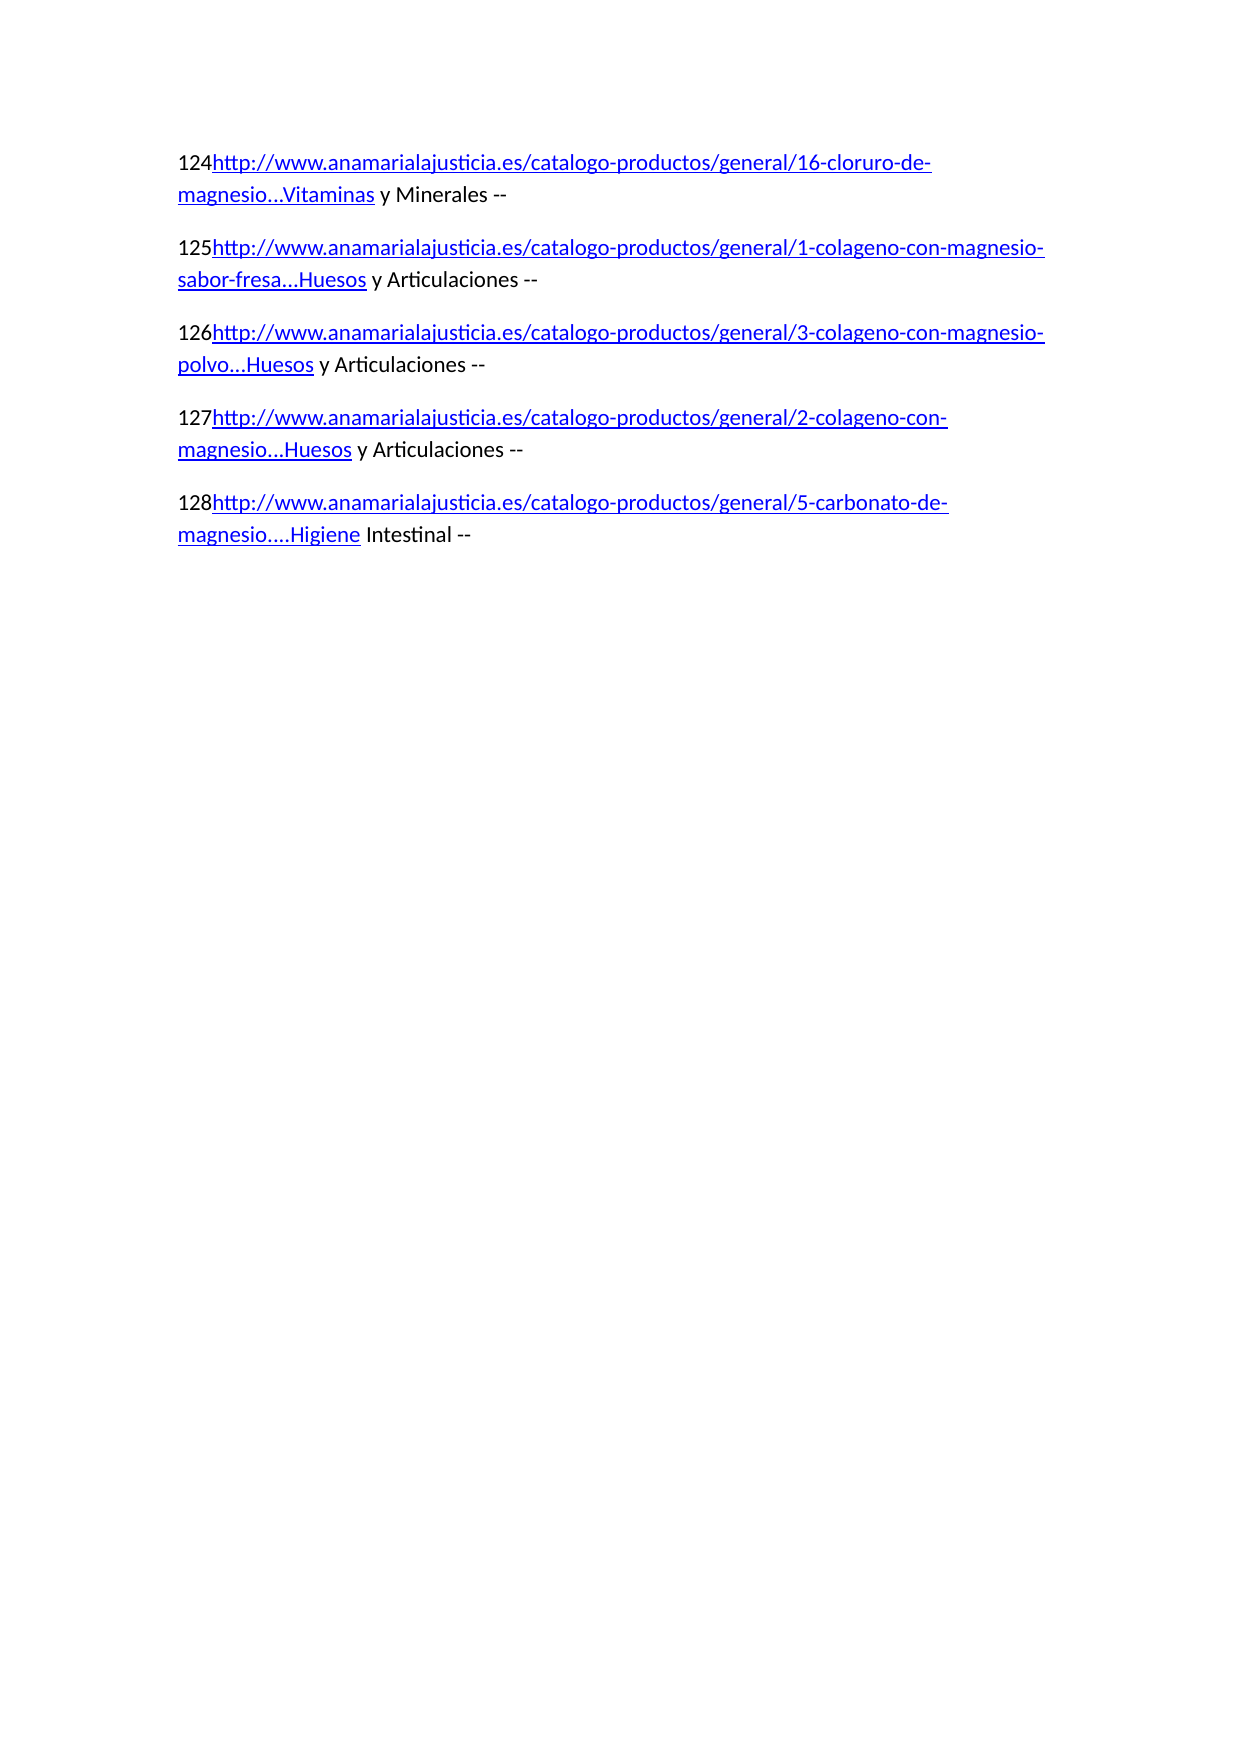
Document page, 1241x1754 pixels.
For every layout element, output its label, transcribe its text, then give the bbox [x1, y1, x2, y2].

text 126http://www.anamarialajusticia.es/catalogo-productos/general/3-colageno-con-magnesio-polvo...Huesos y Articulaciones -- [177, 318, 1063, 378]
text 124http://www.anamarialajusticia.es/catalogo-productos/general/16-cloruro-de-magnesio...Vitaminas y Minerales -- [177, 148, 1063, 208]
text 128http://www.anamarialajusticia.es/catalogo-productos/general/5-carbonato-de-magnesio....Higiene Intestinal -- [177, 488, 1063, 549]
text 125http://www.anamarialajusticia.es/catalogo-productos/general/1-colageno-con-magnesio-sabor-fresa...Huesos y Articulaciones -- [177, 233, 1063, 293]
text 127http://www.anamarialajusticia.es/catalogo-productos/general/2-colageno-con-magnesio...Huesos y Articulaciones -- [177, 403, 1063, 463]
